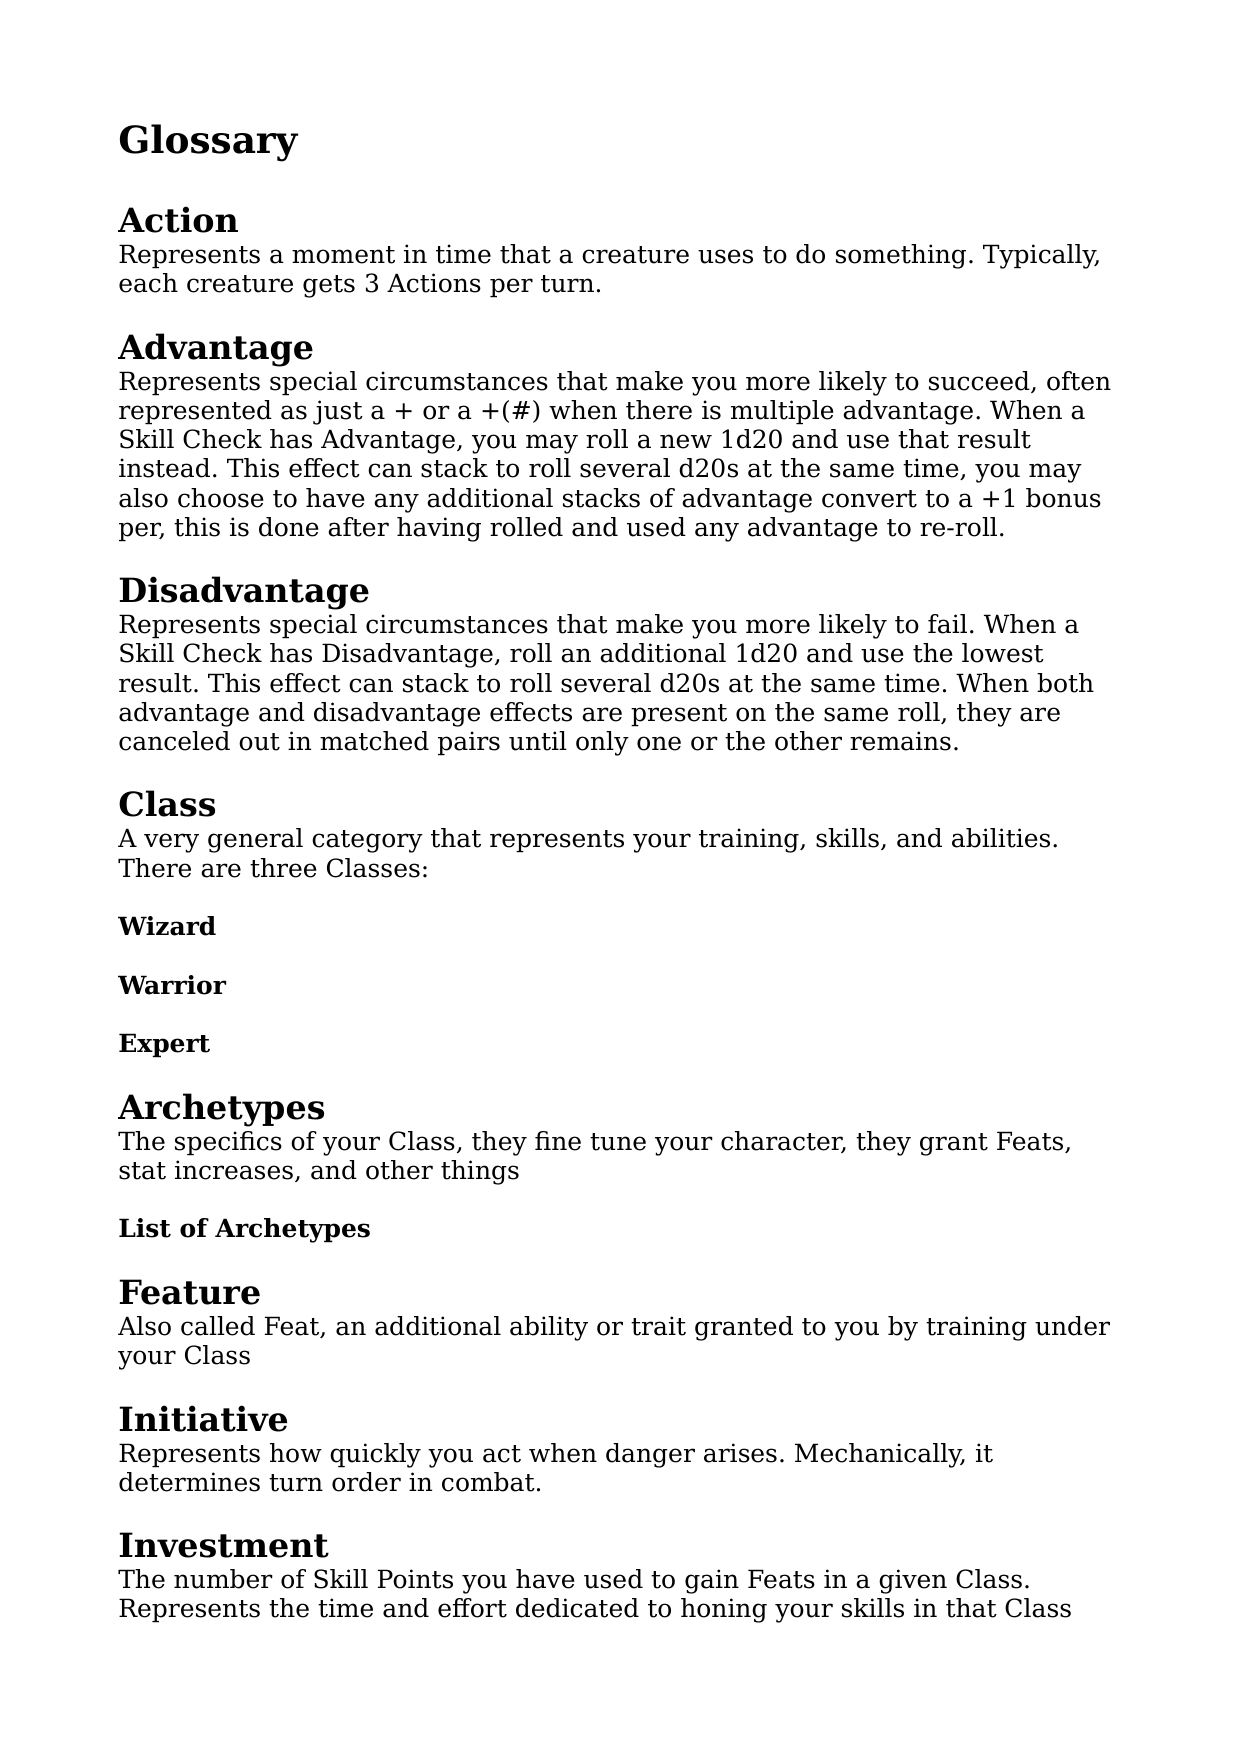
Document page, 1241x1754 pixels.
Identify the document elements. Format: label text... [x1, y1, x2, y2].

subtitle Wizard [118, 912, 1122, 942]
text Represents how quickly you act when danger arises. Mechanically, it determines turn order in combat. [118, 1439, 1122, 1497]
subtitle Advantage [118, 328, 1122, 367]
subtitle Expert [118, 1029, 1122, 1059]
text Represents a moment in time that a creature uses to do something. Typically, each creature gets 3 Actions per turn. [118, 241, 1122, 299]
subtitle Warrior [118, 971, 1122, 1000]
subtitle Glossary [118, 118, 1122, 162]
subtitle Class [118, 786, 1122, 825]
subtitle List of Archetypes [118, 1214, 1122, 1244]
text The specifics of your Class, they fine tune your character, they grant Feats, stat increases, and other things [118, 1127, 1122, 1185]
subtitle Feature [118, 1273, 1122, 1312]
text The number of Skill Points you have used to gain Feats in a given Class. Represents the time and effort dedicated to honing your skills in that Class [118, 1566, 1122, 1624]
subtitle Action [118, 201, 1122, 241]
subtitle Disadvantage [118, 571, 1122, 611]
text Represents special circumstances that make you more likely to succeed, often represented as just a + or a +(#) when there is multiple advantage. When a Skill Check has Advantage, you may roll a new 1d20 and use that result instead. This effect can stack to roll several d20s at the same time, you may also choose to have any additional stacks of advantage convert to a +1 bonus per, this is done after having rolled and used any advantage to re-roll. [118, 367, 1122, 542]
subtitle Archetypes [118, 1088, 1122, 1127]
subtitle Initiative [118, 1400, 1122, 1439]
text A very general category that represents your training, skills, and abilities. There are three Classes: [118, 825, 1122, 883]
text Represents special circumstances that make you more likely to fail. When a Skill Check has Disadvantage, roll an additional 1d20 and use the lowest result. This effect can stack to roll several d20s at the same time. When both advantage and disadvantage effects are present on the same roll, they are canceled out in matched pairs until only one or the other remains. [118, 611, 1122, 756]
subtitle Investment [118, 1526, 1122, 1566]
text Also called Feat, an additional ability or trait granted to you by training under your Class [118, 1312, 1122, 1371]
